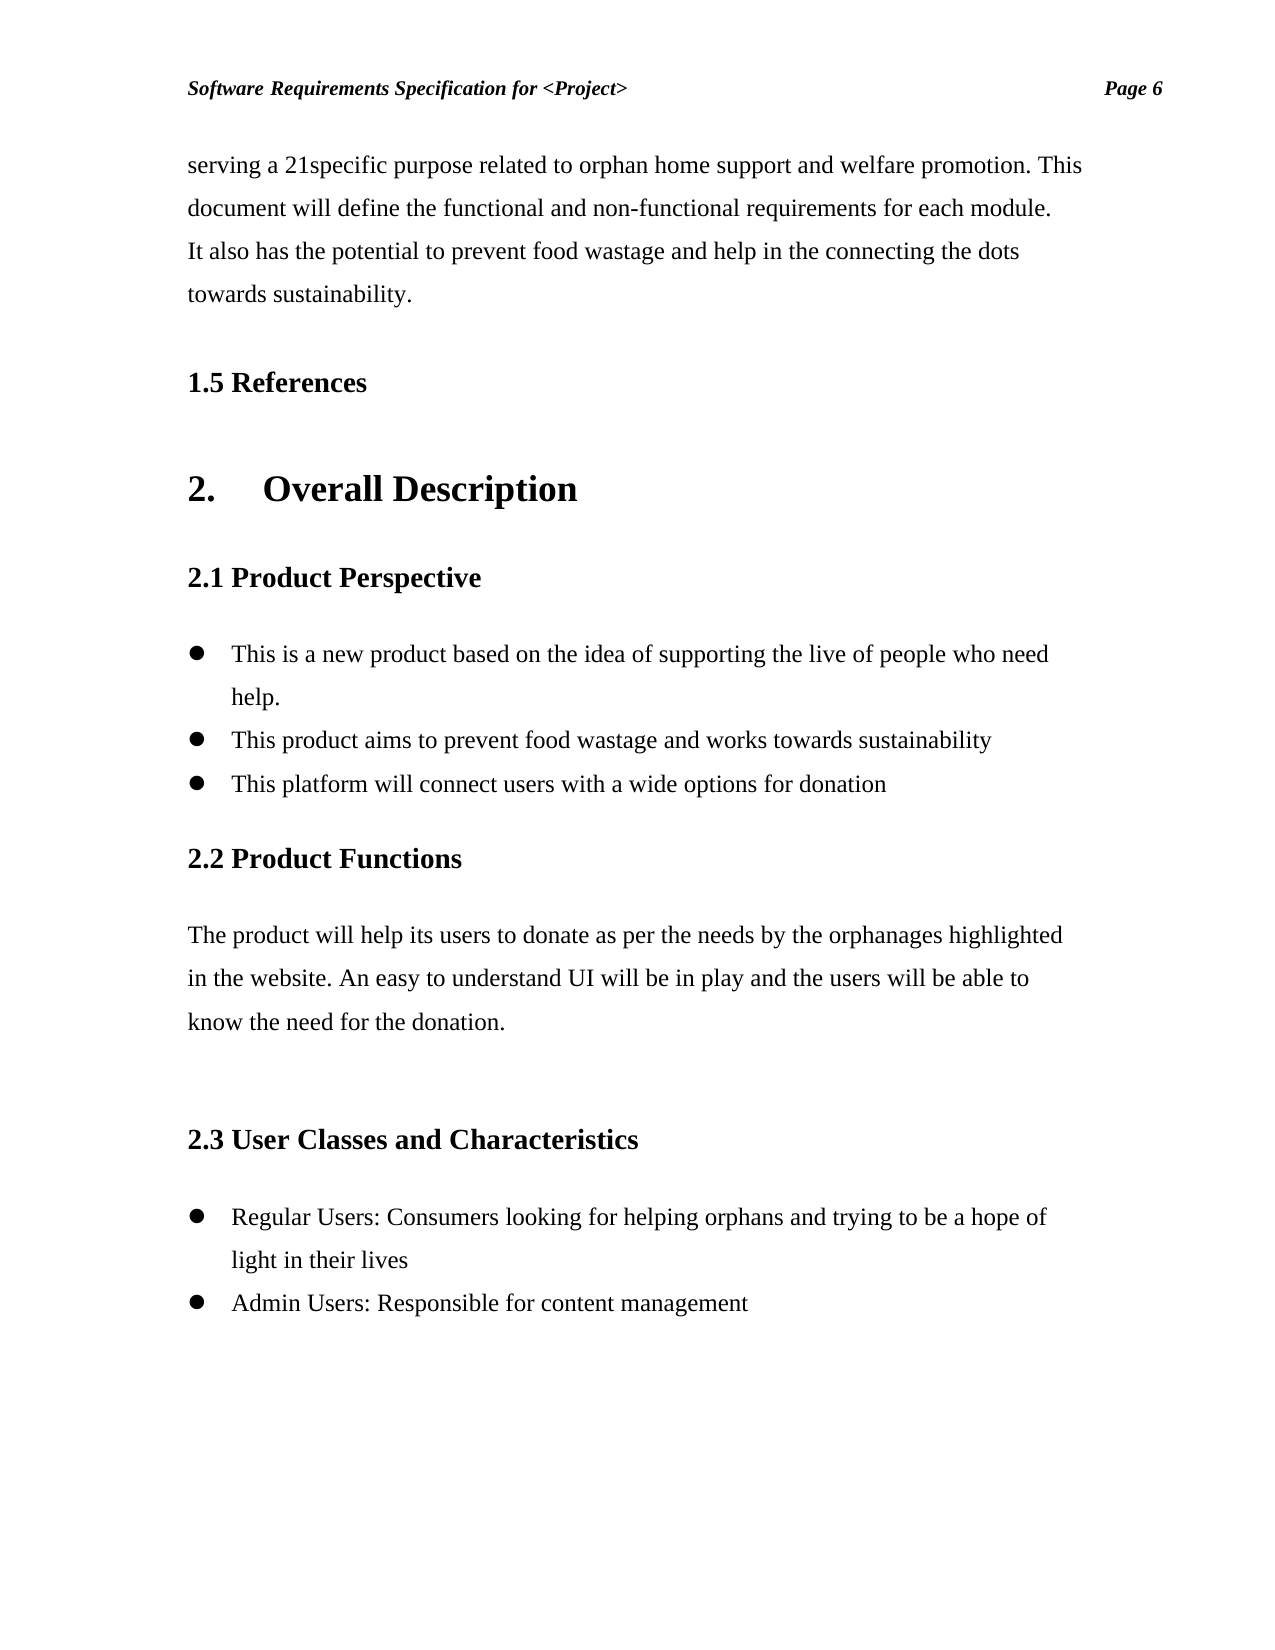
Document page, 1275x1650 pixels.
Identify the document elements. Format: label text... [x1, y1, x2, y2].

list This platform will connect users with a wide options for donation [187, 769, 1087, 797]
text It also has the potential to prevent food wastage and help in the connecting the dots towards sustainability. [187, 236, 1087, 308]
subtitle Overall Description [187, 466, 1087, 509]
text 1.5 References [187, 366, 1087, 399]
subtitle 2.1 Product Perspective [187, 560, 1087, 593]
list Regular Users: Consumers looking for helping orphans and trying to be a hope of light in their lives [187, 1202, 1087, 1273]
list Admin Users: Responsible for content management [187, 1288, 1087, 1317]
text serving a 21specific purpose related to orphan home support and welfare promotion. This document will define the functional and non-functional requirements for each module. [187, 150, 1087, 222]
text The product will help its users to donate as per the needs by the orphanages highlighted in the website. An easy to understand UI will be in play and the users will be able to know the need for the donation. [187, 920, 1087, 1035]
subtitle 2.3 User Classes and Characteristics [187, 1122, 1087, 1156]
subtitle 2.2 Product Functions [187, 841, 1087, 874]
list This is a new product based on the idea of supporting the live of people who need help. [187, 639, 1087, 711]
list This product aims to prevent food wastage and works towards sustainability [187, 726, 1087, 754]
